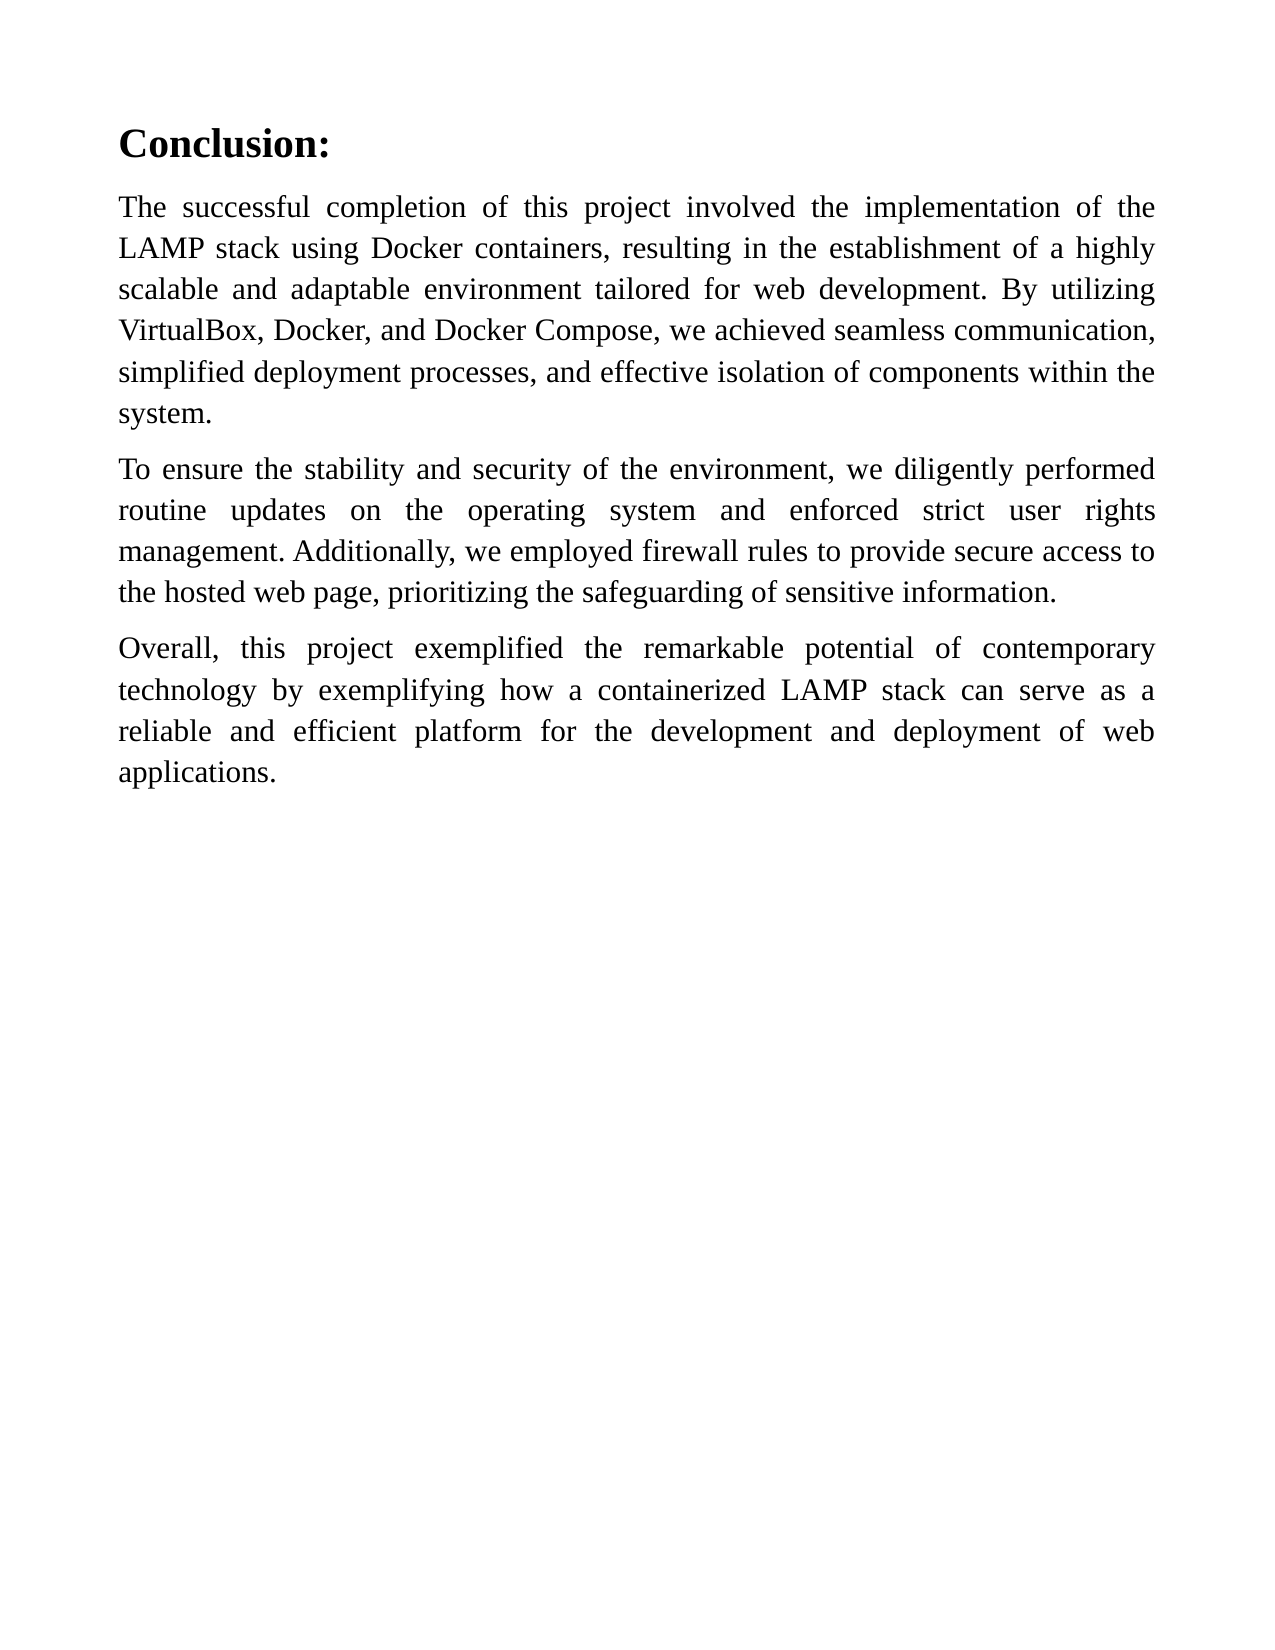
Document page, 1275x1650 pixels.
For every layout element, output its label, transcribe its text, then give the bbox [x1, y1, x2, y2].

text The successful completion of this project involved the implementation of the LAMP stack using Docker containers, resulting in the establishment of a highly scalable and adaptable environment tailored for web development. By utilizing VirtualBox, Docker, and Docker Compose, we achieved seamless communication, simplified deployment processes, and effective isolation of components within the system. [118, 188, 1157, 430]
text Conclusion: [118, 118, 1157, 166]
text To ensure the stability and security of the environment, we diligently performed routine updates on the operating system and enforced strict user rights management. Additionally, we employed firewall rules to provide secure access to the hosted web page, prioritizing the safeguarding of sensitive information. [118, 450, 1157, 609]
text Overall, this project exemplified the remarkable potential of contemporary technology by exemplifying how a containerized LAMP stack can serve as a reliable and efficient platform for the development and deployment of web applications. [118, 629, 1157, 789]
